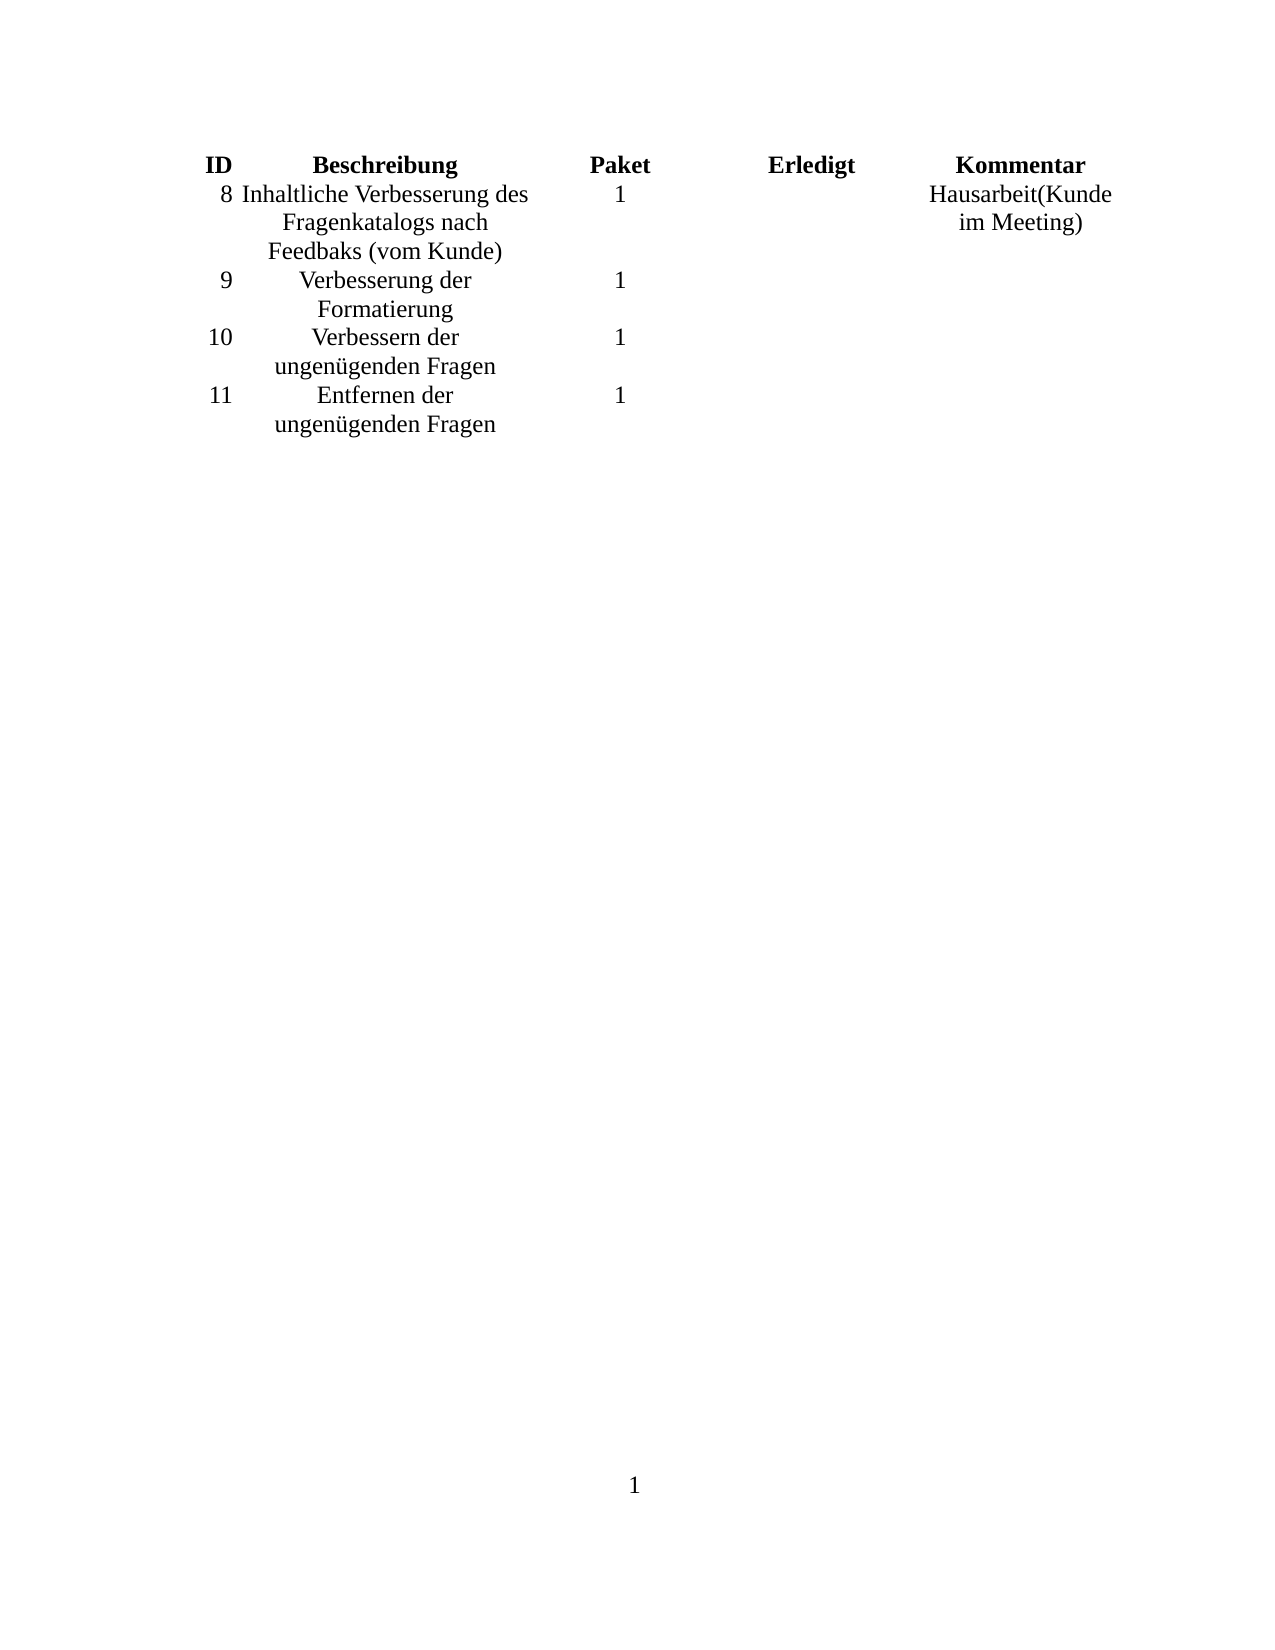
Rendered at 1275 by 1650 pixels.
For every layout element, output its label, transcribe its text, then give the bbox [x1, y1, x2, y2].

table_cell [916, 323, 1125, 380]
table_cell Entfernen der ungenügenden Fragen [237, 380, 533, 437]
table_header Beschreibung [237, 150, 533, 179]
table_cell 11 [150, 380, 237, 437]
table_cell [707, 265, 916, 322]
table_header Erledigt [707, 150, 916, 179]
table_cell 9 [150, 265, 237, 322]
table_cell 1 [533, 380, 707, 437]
table_cell [707, 380, 916, 437]
table_header ID [150, 150, 237, 179]
table_header Paket [533, 150, 707, 179]
table_cell Verbesserung der Formatierung [237, 265, 533, 322]
table_cell Verbessern der ungenügenden Fragen [237, 323, 533, 380]
table_header Kommentar [916, 150, 1125, 179]
table_cell [916, 265, 1125, 322]
table_cell 1 [533, 179, 707, 265]
table_cell Inhaltliche Verbesserung des Fragenkatalogs nach Feedbaks (vom Kunde) [237, 179, 533, 265]
table_cell 1 [533, 323, 707, 380]
table_cell [707, 179, 916, 265]
table_cell 10 [150, 323, 237, 380]
table_cell 8 [150, 179, 237, 265]
table_cell [707, 323, 916, 380]
table_cell 1 [533, 265, 707, 322]
table_cell [916, 380, 1125, 437]
table_cell Hausarbeit(Kunde im Meeting) [916, 179, 1125, 265]
